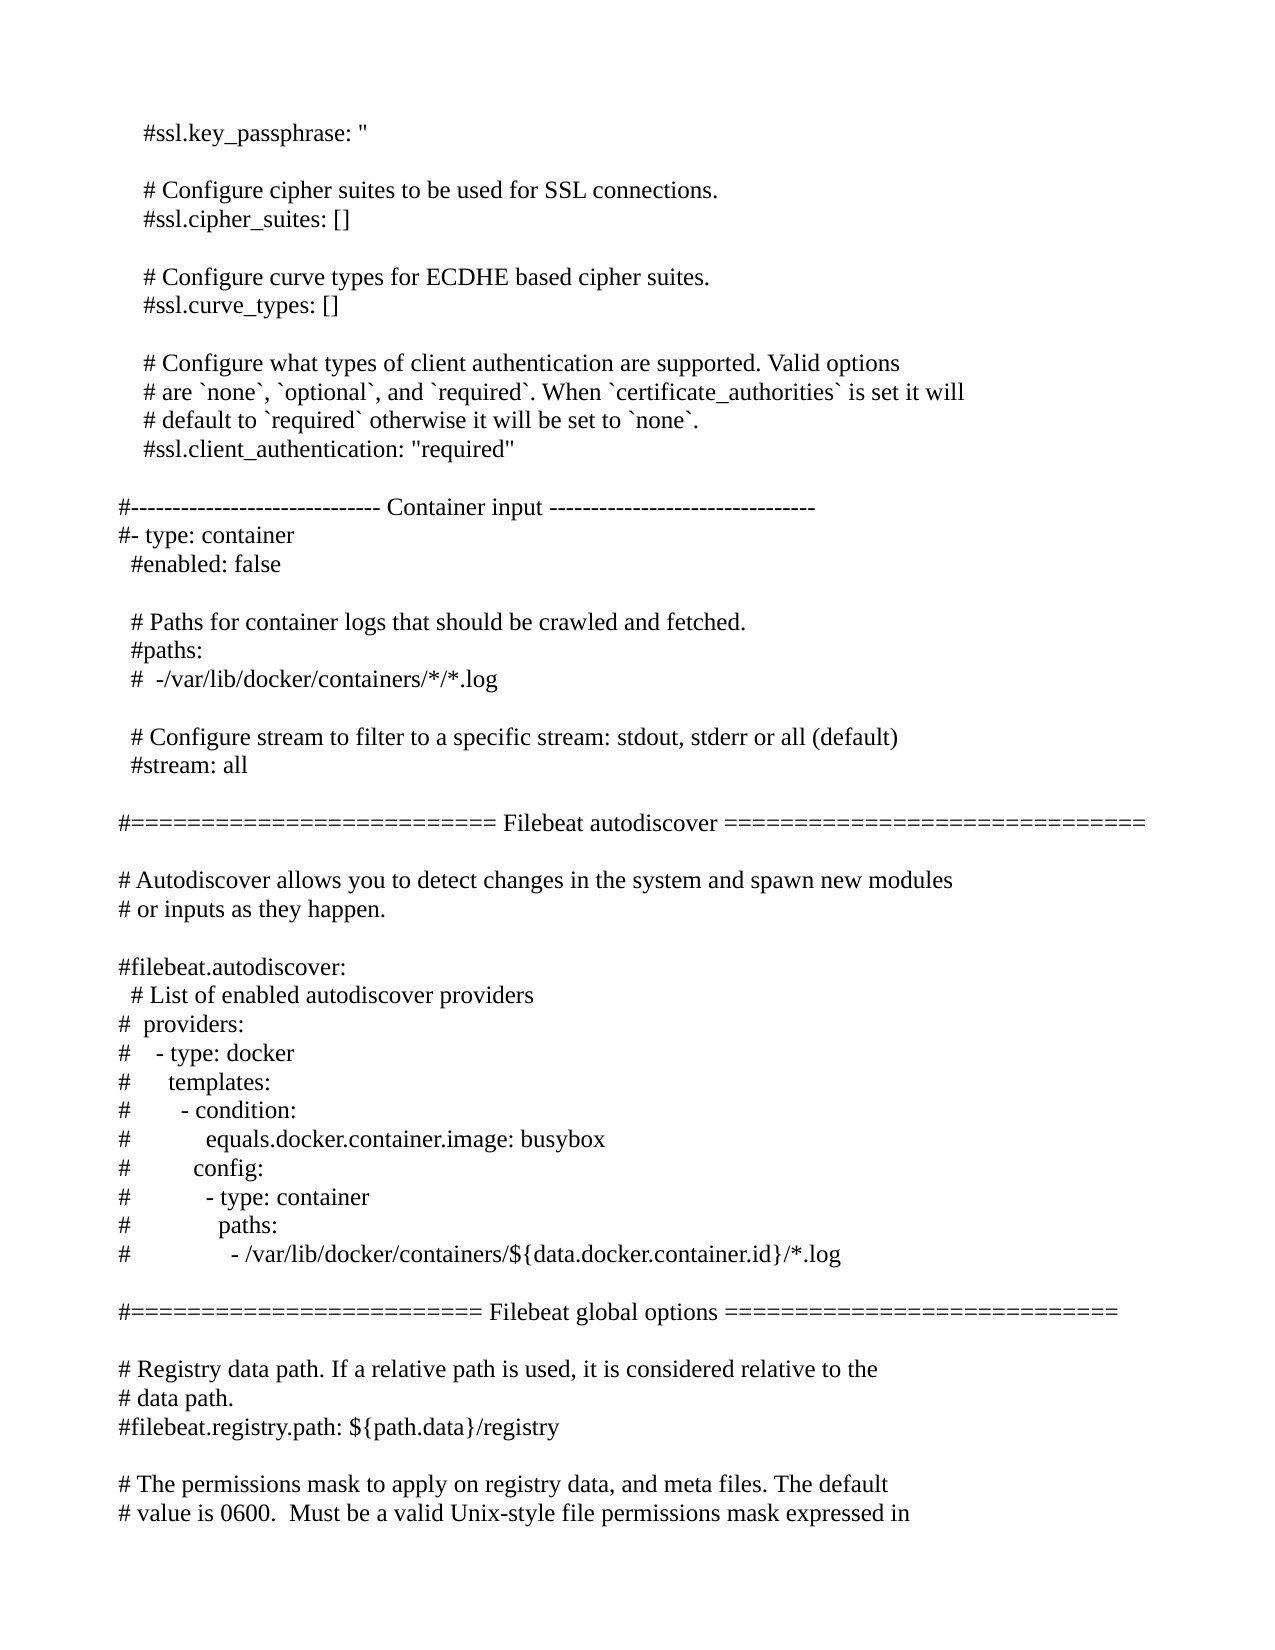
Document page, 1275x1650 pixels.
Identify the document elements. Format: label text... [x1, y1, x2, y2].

text #- type: container [118, 521, 1157, 549]
text #ssl.key_passphrase: '' [118, 118, 1157, 147]
text # Paths for container logs that should be crawled and fetched. [118, 607, 1157, 636]
text # value is 0600. Must be a valid Unix-style file permissions mask expressed in [118, 1498, 1157, 1527]
text # Registry data path. If a relative path is used, it is considered relative to the [118, 1354, 1157, 1383]
text #paths: [118, 636, 1157, 664]
text #filebeat.autodiscover: [118, 952, 1157, 981]
text # - /var/lib/docker/containers/${data.docker.container.id}/*.log [118, 1239, 1157, 1268]
text # Configure cipher suites to be used for SSL connections. [118, 176, 1157, 204]
text # - condition: [118, 1096, 1157, 1124]
text # config: [118, 1153, 1157, 1182]
text # - type: docker [118, 1038, 1157, 1067]
text #ssl.curve_types: [] [118, 291, 1157, 319]
text #enabled: false [118, 549, 1157, 578]
text # default to `required` otherwise it will be set to `none`. [118, 406, 1157, 434]
text # -/var/lib/docker/containers/*/*.log [118, 664, 1157, 693]
text # Autodiscover allows you to detect changes in the system and spawn new modules [118, 866, 1157, 894]
text # data path. [118, 1383, 1157, 1412]
text # templates: [118, 1067, 1157, 1096]
text #stream: all [118, 751, 1157, 779]
text #========================== Filebeat autodiscover ============================== [118, 808, 1157, 837]
text # or inputs as they happen. [118, 894, 1157, 923]
text # equals.docker.container.image: busybox [118, 1124, 1157, 1153]
text # List of enabled autodiscover providers [118, 981, 1157, 1009]
text # Configure what types of client authentication are supported. Valid options [118, 348, 1157, 377]
text #ssl.client_authentication: "required" [118, 434, 1157, 463]
text # paths: [118, 1211, 1157, 1239]
text #ssl.cipher_suites: [] [118, 204, 1157, 233]
text #------------------------------ Container input -------------------------------- [118, 492, 1157, 521]
text # are `none`, `optional`, and `required`. When `certificate_authorities` is set it will [118, 377, 1157, 406]
text #filebeat.registry.path: ${path.data}/registry [118, 1412, 1157, 1441]
text #========================= Filebeat global options ============================ [118, 1297, 1157, 1326]
text # providers: [118, 1009, 1157, 1038]
text # Configure curve types for ECDHE based cipher suites. [118, 262, 1157, 291]
text # - type: container [118, 1182, 1157, 1211]
text # The permissions mask to apply on registry data, and meta files. The default [118, 1469, 1157, 1498]
text # Configure stream to filter to a specific stream: stdout, stderr or all (default) [118, 722, 1157, 751]
